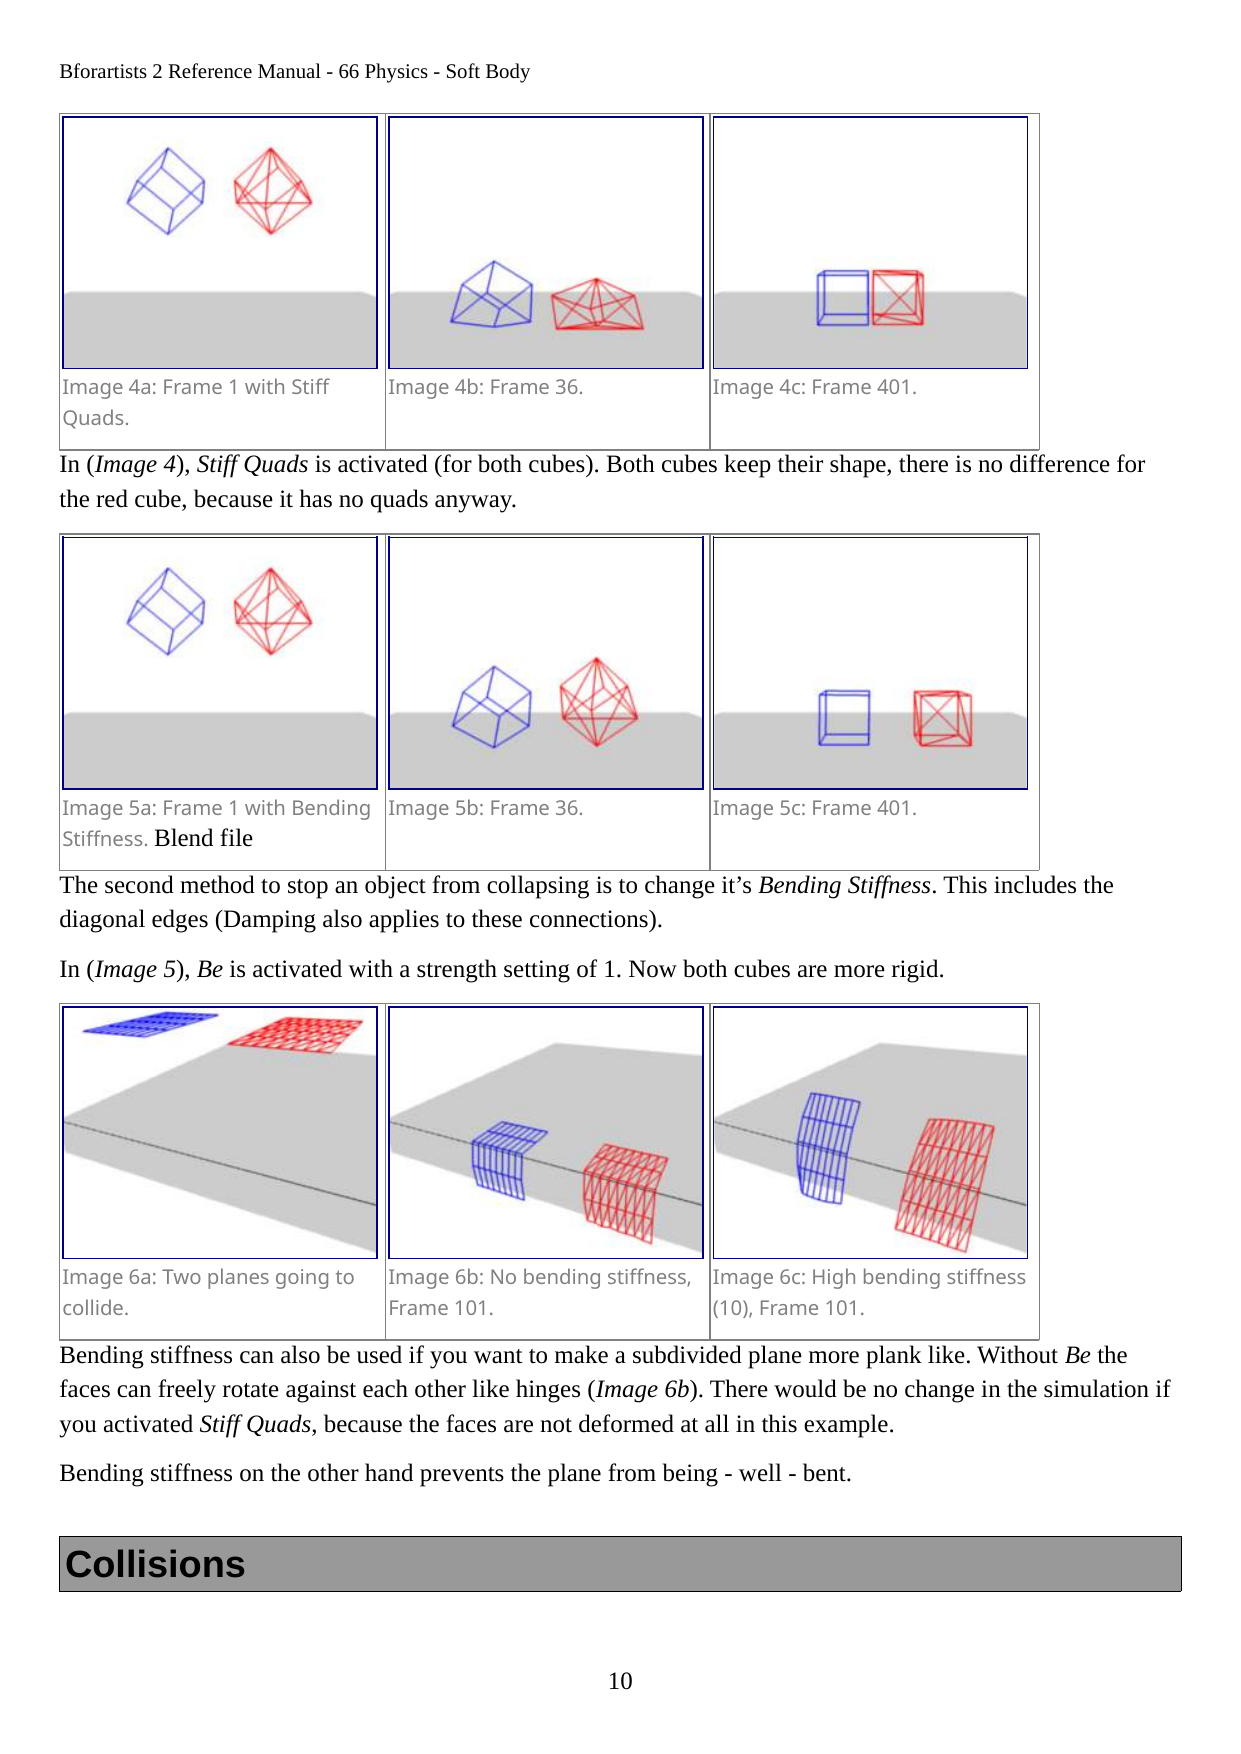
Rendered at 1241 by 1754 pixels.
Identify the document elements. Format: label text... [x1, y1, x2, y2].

picture [714, 118, 1027, 368]
text In (Image 4), Stiff Quads is activated (for both cubes). Both cubes keep their shape, there is no difference for the red cube, because it has no quads anyway. [59, 449, 1181, 513]
table_header Image 4c: Frame 401. [711, 114, 1039, 449]
table_header Image 4a: Frame 1 with Stiff Quads. [60, 114, 385, 449]
table_header Image 5b: Frame 36. [386, 535, 709, 870]
table_header Collisions [60, 1537, 1181, 1591]
picture [714, 538, 1027, 788]
picture [390, 1008, 702, 1258]
picture [714, 1008, 1027, 1258]
table_header Image 5c: Frame 401. [711, 535, 1039, 870]
picture [64, 118, 376, 368]
picture [64, 1008, 376, 1258]
table_header Image 6c: High bending stiffness (10), Frame 101. [711, 1004, 1039, 1339]
table_header Image 6a: Two planes going to collide. [60, 1004, 385, 1339]
table_header Image 6b: No bending stiffness, Frame 101. [386, 1004, 709, 1339]
picture [390, 118, 702, 368]
table_header Image 4b: Frame 36. [386, 114, 709, 449]
picture [390, 538, 702, 788]
table_header Image 5a: Frame 1 with Bending Stiffness. Blend file [60, 535, 385, 870]
text In (Image 5), Be is activated with a strength setting of 1. Now both cubes are more rigid. [59, 954, 1181, 982]
text Bending stiffness on the other hand prevents the plane from being - well - bent. [59, 1458, 1181, 1486]
text The second method to stop an object from collapsing is to change it’s Bending Stiffness. This includes the diagonal edges (Damping also applies to these connections). [59, 870, 1181, 933]
picture [64, 538, 376, 788]
text Bending stiffness can also be used if you want to make a subdivided plane more plank like. Without Be the faces can freely rotate against each other like hinges (Image 6b). There would be no change in the simulation if you activated Stiff Quads, because the faces are not deformed at all in this example. [59, 1340, 1181, 1437]
